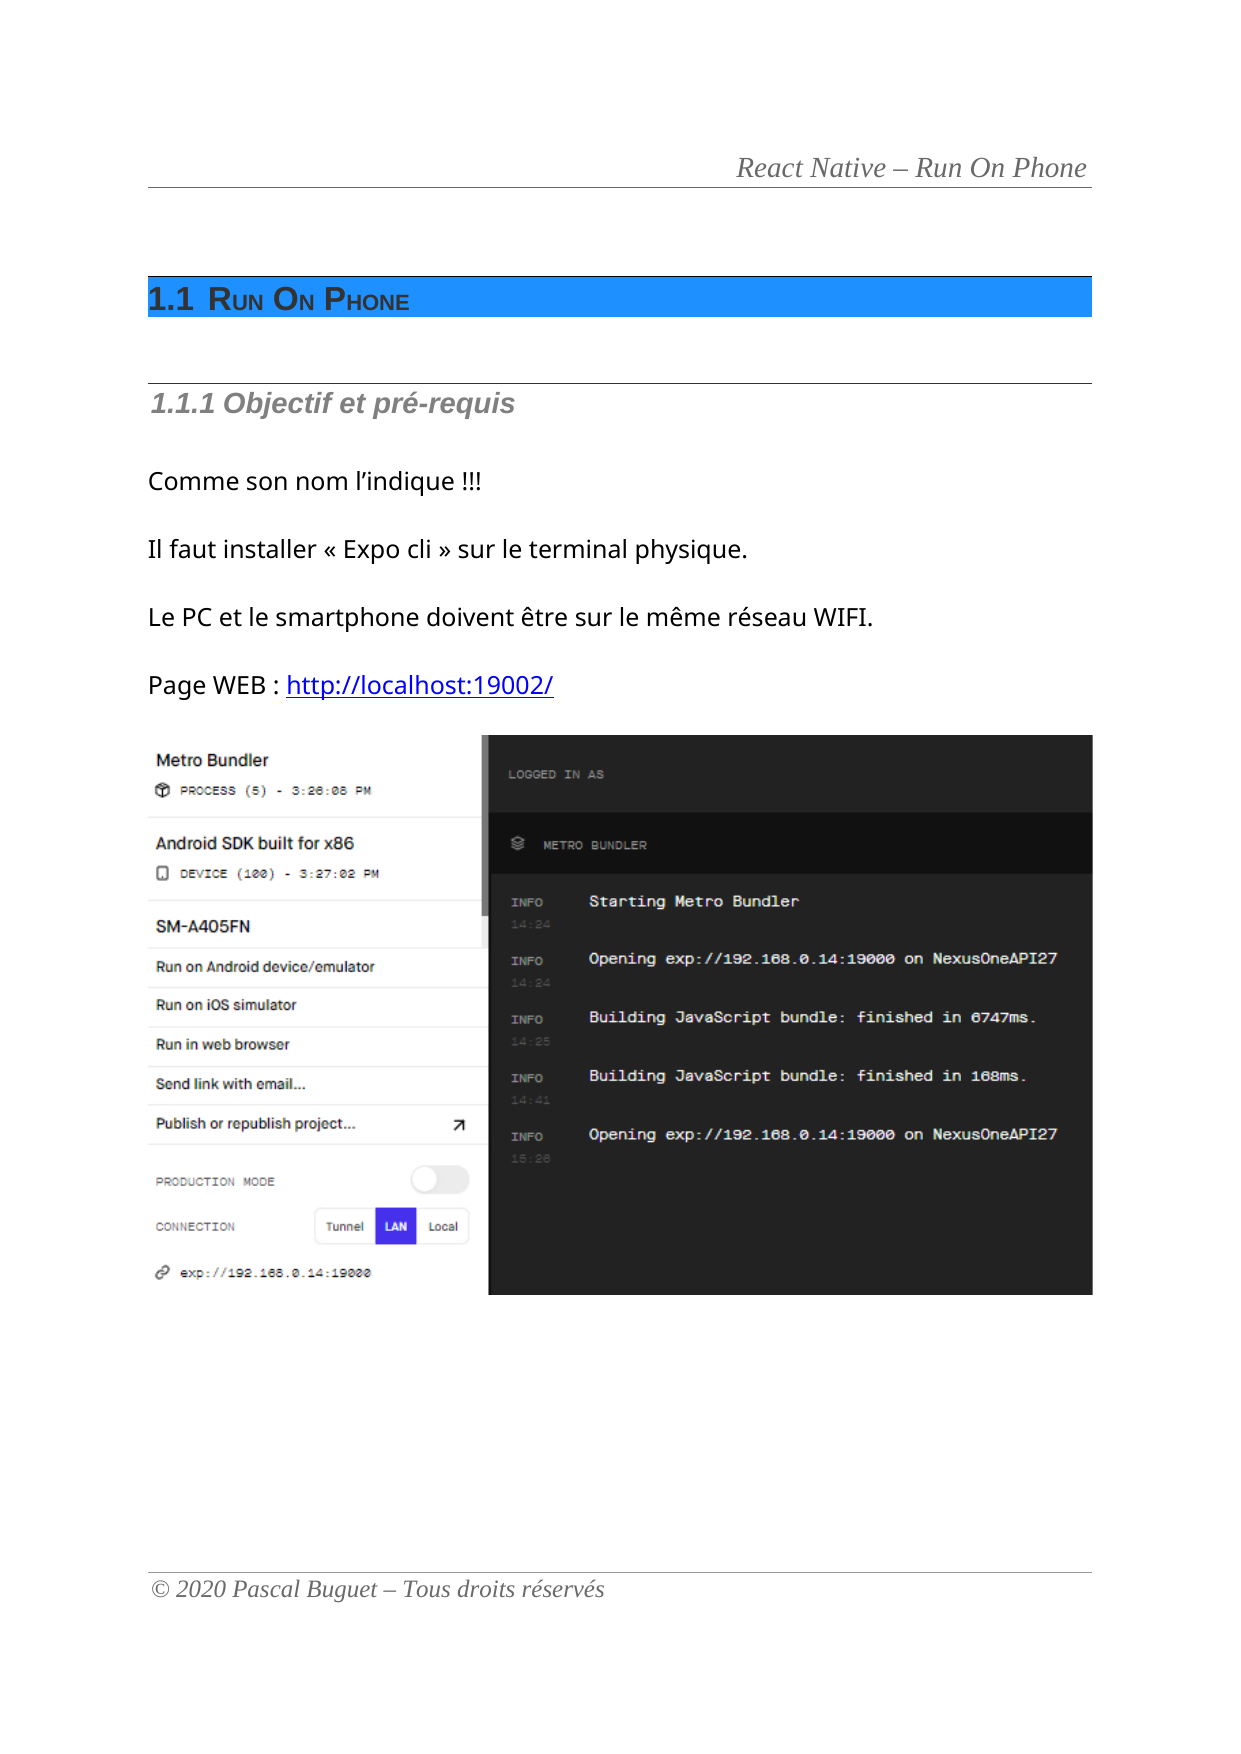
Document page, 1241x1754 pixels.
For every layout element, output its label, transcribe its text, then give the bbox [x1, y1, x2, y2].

picture [147, 735, 1093, 1295]
text Le PC et le smartphone doivent être sur le même réseau WIFI. [148, 599, 1092, 634]
text Comme son nom l’indique !!! [148, 463, 1092, 497]
text Il faut installer « Expo cli » sur le terminal physique. [148, 531, 1092, 566]
subtitle Run On Phone [148, 277, 1092, 317]
text Page WEB : http://localhost:19002/ [148, 668, 1092, 702]
subtitle Objectif et pré-requis [148, 384, 1092, 423]
